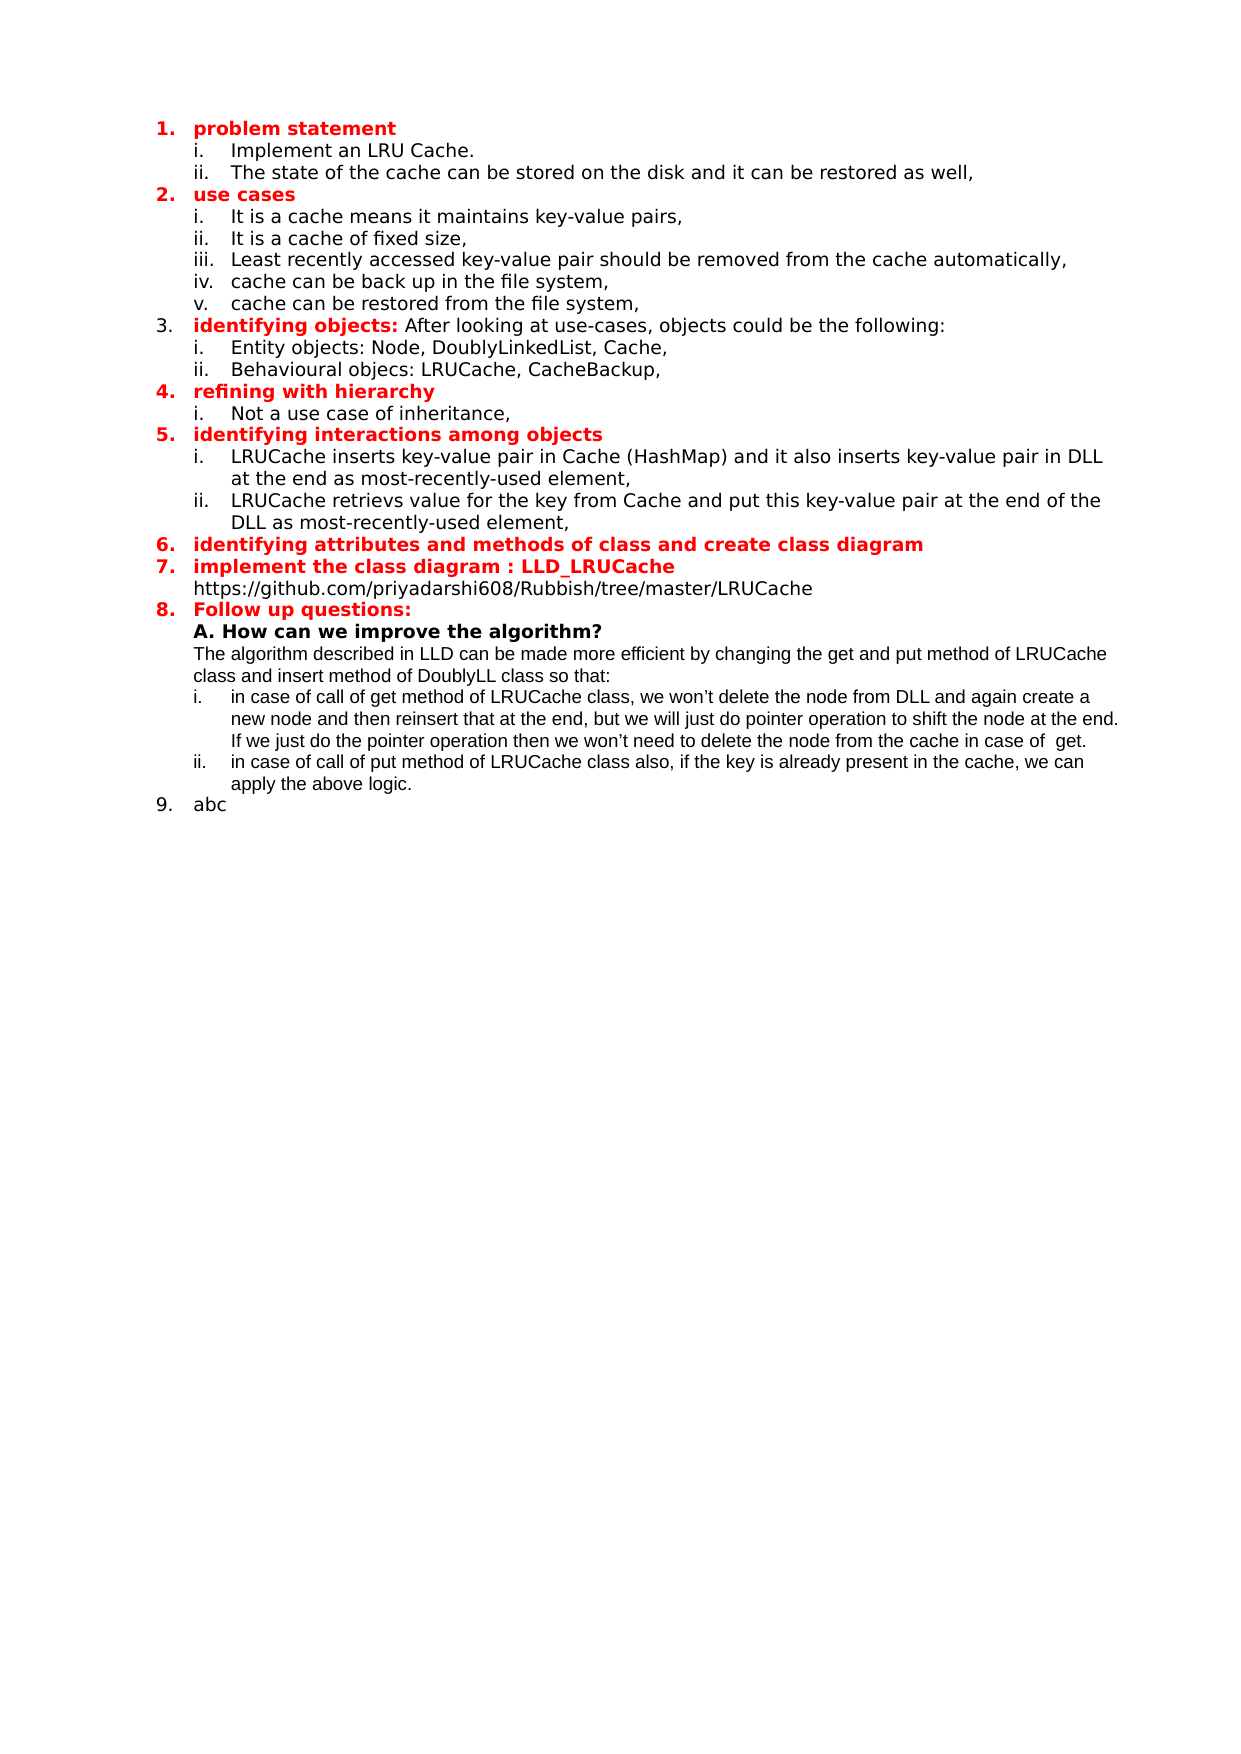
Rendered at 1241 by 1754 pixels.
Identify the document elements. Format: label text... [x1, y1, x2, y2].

list use cases [156, 184, 1122, 206]
list problem statement [156, 118, 1122, 140]
list identifying attributes and methods of class and create class diagram [156, 534, 1122, 556]
list Implement an LRU Cache. [193, 140, 1122, 162]
list identifying objects: After looking at use-cases, objects could be the following: [156, 315, 1122, 337]
list Behavioural objecs: LRUCache, CacheBackup, [193, 359, 1122, 381]
list identifying interactions among objects [156, 424, 1122, 446]
list It is a cache of fixed size, [193, 227, 1122, 249]
list in case of call of get method of LRUCache class, we won’t delete the node from DLL and again create a new node and then reinsert that at the end, but we will just do pointer operation to shift the node at the end. If we just do the pointer operation then we won’t need to delete the node from the cache in case of get. [193, 686, 1122, 751]
list A. How can we improve the algorithm? [156, 621, 1122, 643]
list The state of the cache can be stored on the disk and it can be restored as well, [193, 162, 1122, 184]
list Least recently accessed key-value pair should be removed from the cache automatically, [193, 249, 1122, 271]
list Not a use case of inheritance, [193, 402, 1122, 424]
list Follow up questions: [156, 599, 1122, 621]
list cache can be back up in the file system, [193, 271, 1122, 293]
list Entity objects: Node, DoublyLinkedList, Cache, [193, 337, 1122, 359]
list in case of call of put method of LRUCache class also, if the key is already present in the cache, we can apply the above logic. [193, 751, 1122, 794]
list The algorithm described in LLD can be made more efficient by changing the get and put method of LRUCache class and insert method of DoublyLL class so that: [156, 643, 1122, 686]
list LRUCache inserts key-value pair in Cache (HashMap) and it also inserts key-value pair in DLL at the end as most-recently-used element, [193, 446, 1122, 490]
list LRUCache retrievs value for the key from Cache and put this key-value pair at the end of the DLL as most-recently-used element, [193, 490, 1122, 534]
list abc [156, 794, 1122, 816]
list https://github.com/priyadarshi608/Rubbish/tree/master/LRUCache [156, 577, 1122, 599]
list It is a cache means it maintains key-value pairs, [193, 206, 1122, 227]
list implement the class diagram : LLD_LRUCache [156, 556, 1122, 577]
list refining with hierarchy [156, 381, 1122, 402]
list cache can be restored from the file system, [193, 293, 1122, 315]
